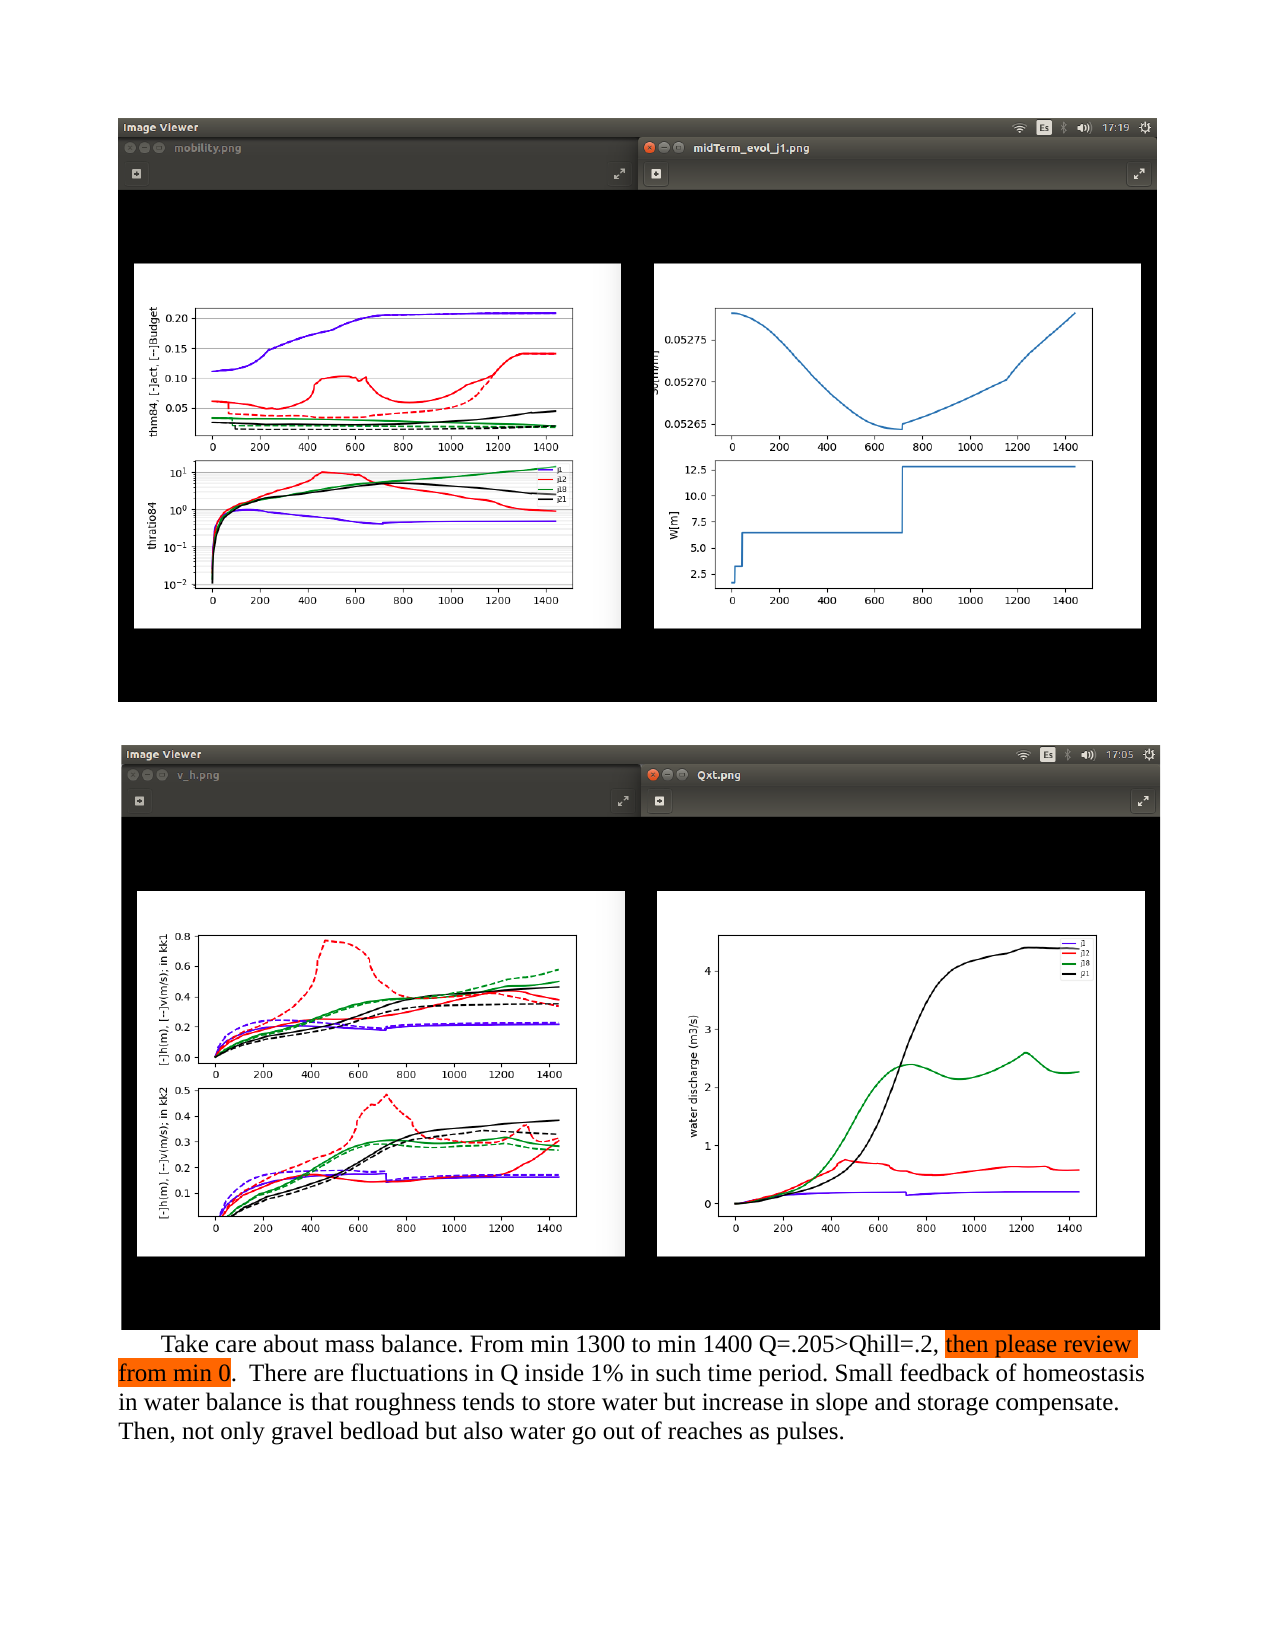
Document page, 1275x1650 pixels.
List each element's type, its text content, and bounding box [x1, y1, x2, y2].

picture [121, 745, 1161, 1330]
text Take care about mass balance. From min 1300 to min 1400 Q=.205>Qhill=.2, then please review from min 0. There are fluctuations in Q inside 1% in such time period. Small feedback of homeostasis in water balance is that roughness tends to store water but increase in slope and storage compensate. Then, not only gravel bedload but also water go out of reaches as pulses. [118, 759, 1157, 1444]
picture [118, 118, 1157, 702]
